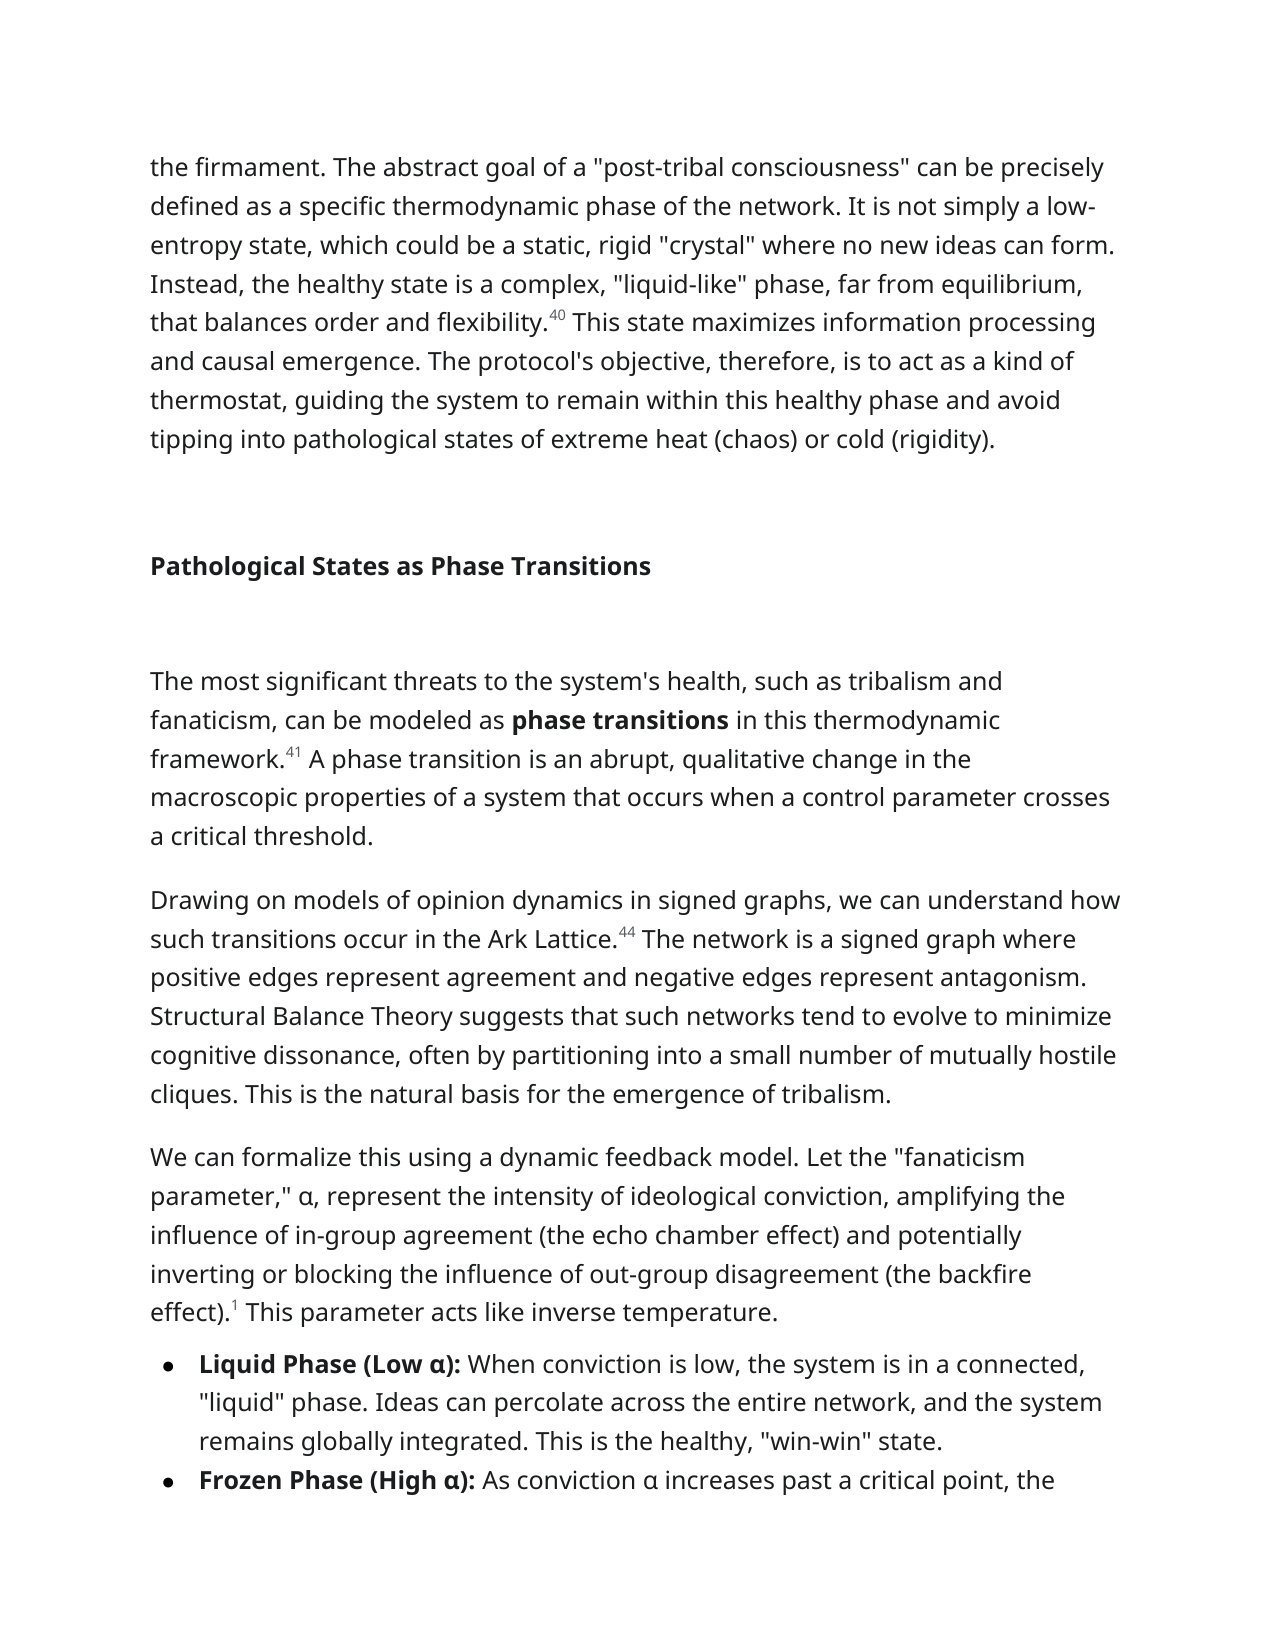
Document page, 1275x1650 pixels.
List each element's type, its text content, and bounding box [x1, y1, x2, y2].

text The most significant threats to the system's health, such as tribalism and fanaticism, can be modeled as phase transitions in this thermodynamic framework.41 A phase transition is an abrupt, qualitative change in the macroscopic properties of a system that occurs when a control parameter crosses a critical threshold. [150, 664, 1125, 853]
subtitle Pathological States as Phase Transitions [150, 549, 1125, 583]
list Frozen Phase (High α): As conviction α increases past a critical point, the [161, 1462, 1125, 1497]
text We can formalize this using a dynamic feedback model. Let the "fanaticism parameter," α, represent the intensity of ideological conviction, amplifying the influence of in-group agreement (the echo chamber effect) and potentially inverting or blocking the influence of out-group disagreement (the backfire effect).1 This parameter acts like inverse temperature. [150, 1140, 1125, 1329]
text Drawing on models of opinion dynamics in signed graphs, we can understand how such transitions occur in the Ark Lattice.44 The network is a signed graph where positive edges represent agreement and negative edges represent antagonism. Structural Balance Theory suggests that such networks tend to evolve to minimize cognitive dissonance, often by partitioning into a small number of mutually hostile cliques. This is the natural basis for the emergence of tribalism. [150, 882, 1125, 1110]
text the firmament. The abstract goal of a "post-tribal consciousness" can be precisely defined as a specific thermodynamic phase of the network. It is not simply a low-entropy state, which could be a static, rigid "crystal" where no new ideas can form. Instead, the healthy state is a complex, "liquid-like" phase, far from equilibrium, that balances order and flexibility.40 This state maximizes information processing and causal emergence. The protocol's objective, therefore, is to act as a kind of thermostat, guiding the system to remain within this healthy phase and avoid tipping into pathological states of extreme heat (chaos) or cold (rigidity). [150, 150, 1125, 455]
list Liquid Phase (Low α): When conviction is low, the system is in a connected, "liquid" phase. Ideas can percolate across the entire network, and the system remains globally integrated. This is the healthy, "win-win" state. [161, 1346, 1125, 1458]
